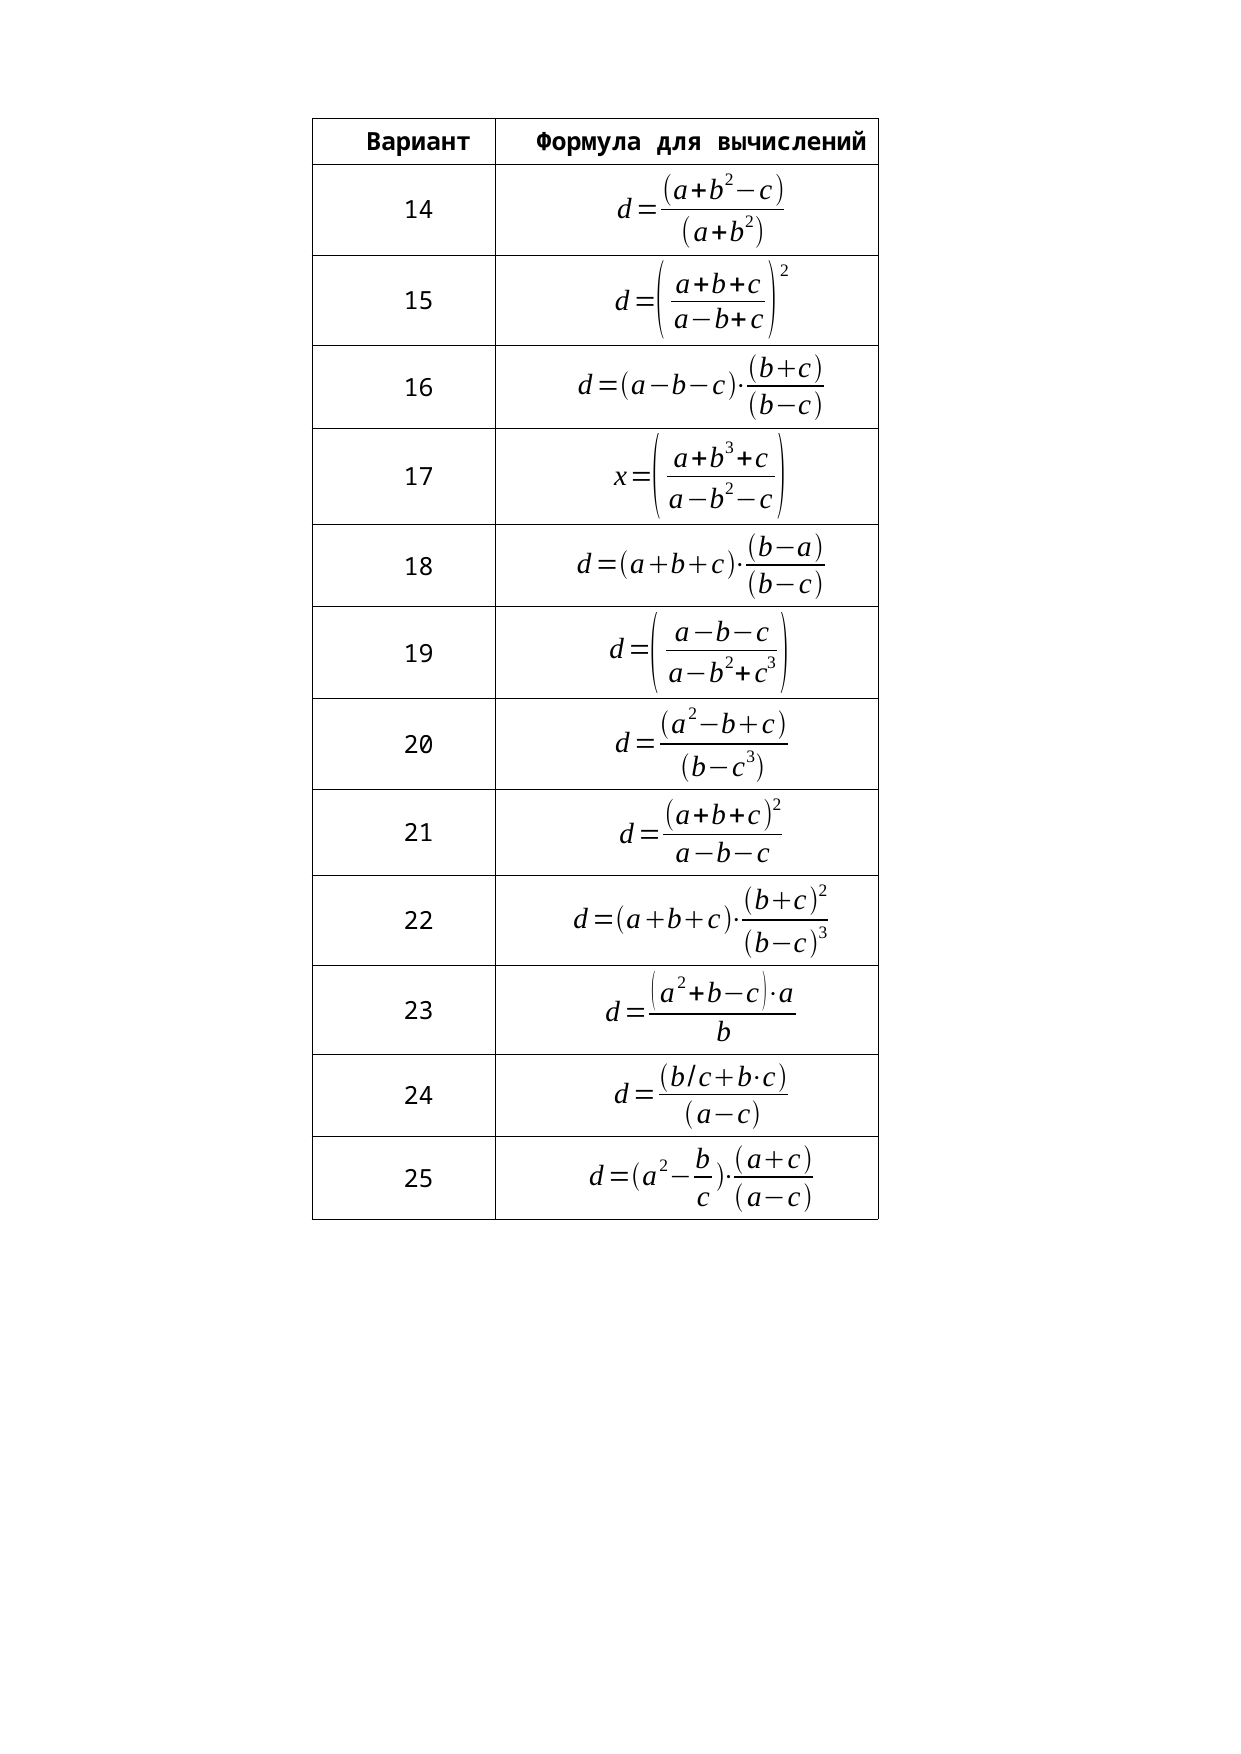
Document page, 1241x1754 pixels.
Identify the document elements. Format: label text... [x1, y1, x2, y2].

table_cell [496, 429, 878, 524]
table_cell 14 [313, 165, 495, 254]
table_cell 22 [313, 876, 495, 965]
table_cell [496, 346, 878, 427]
table_cell 23 [313, 966, 495, 1054]
table_cell [496, 256, 878, 345]
table_cell [496, 876, 878, 965]
table_cell 19 [313, 607, 495, 698]
table_cell [496, 790, 878, 874]
table_cell [496, 1137, 878, 1218]
table_cell 16 [313, 346, 495, 427]
table_cell [496, 699, 878, 789]
table_cell 21 [313, 790, 495, 874]
table_cell 17 [313, 429, 495, 524]
table_header Формула для вычислений [496, 119, 878, 164]
table_cell 18 [313, 525, 495, 606]
table_cell [496, 966, 878, 1054]
table_cell 15 [313, 256, 495, 345]
table_cell [496, 1055, 878, 1136]
table_header Вариант [313, 119, 495, 164]
table_cell 20 [313, 699, 495, 789]
table_cell [496, 165, 878, 254]
table_cell [496, 607, 878, 698]
table_cell 25 [313, 1137, 495, 1218]
table_cell [496, 525, 878, 606]
table_cell 24 [313, 1055, 495, 1136]
